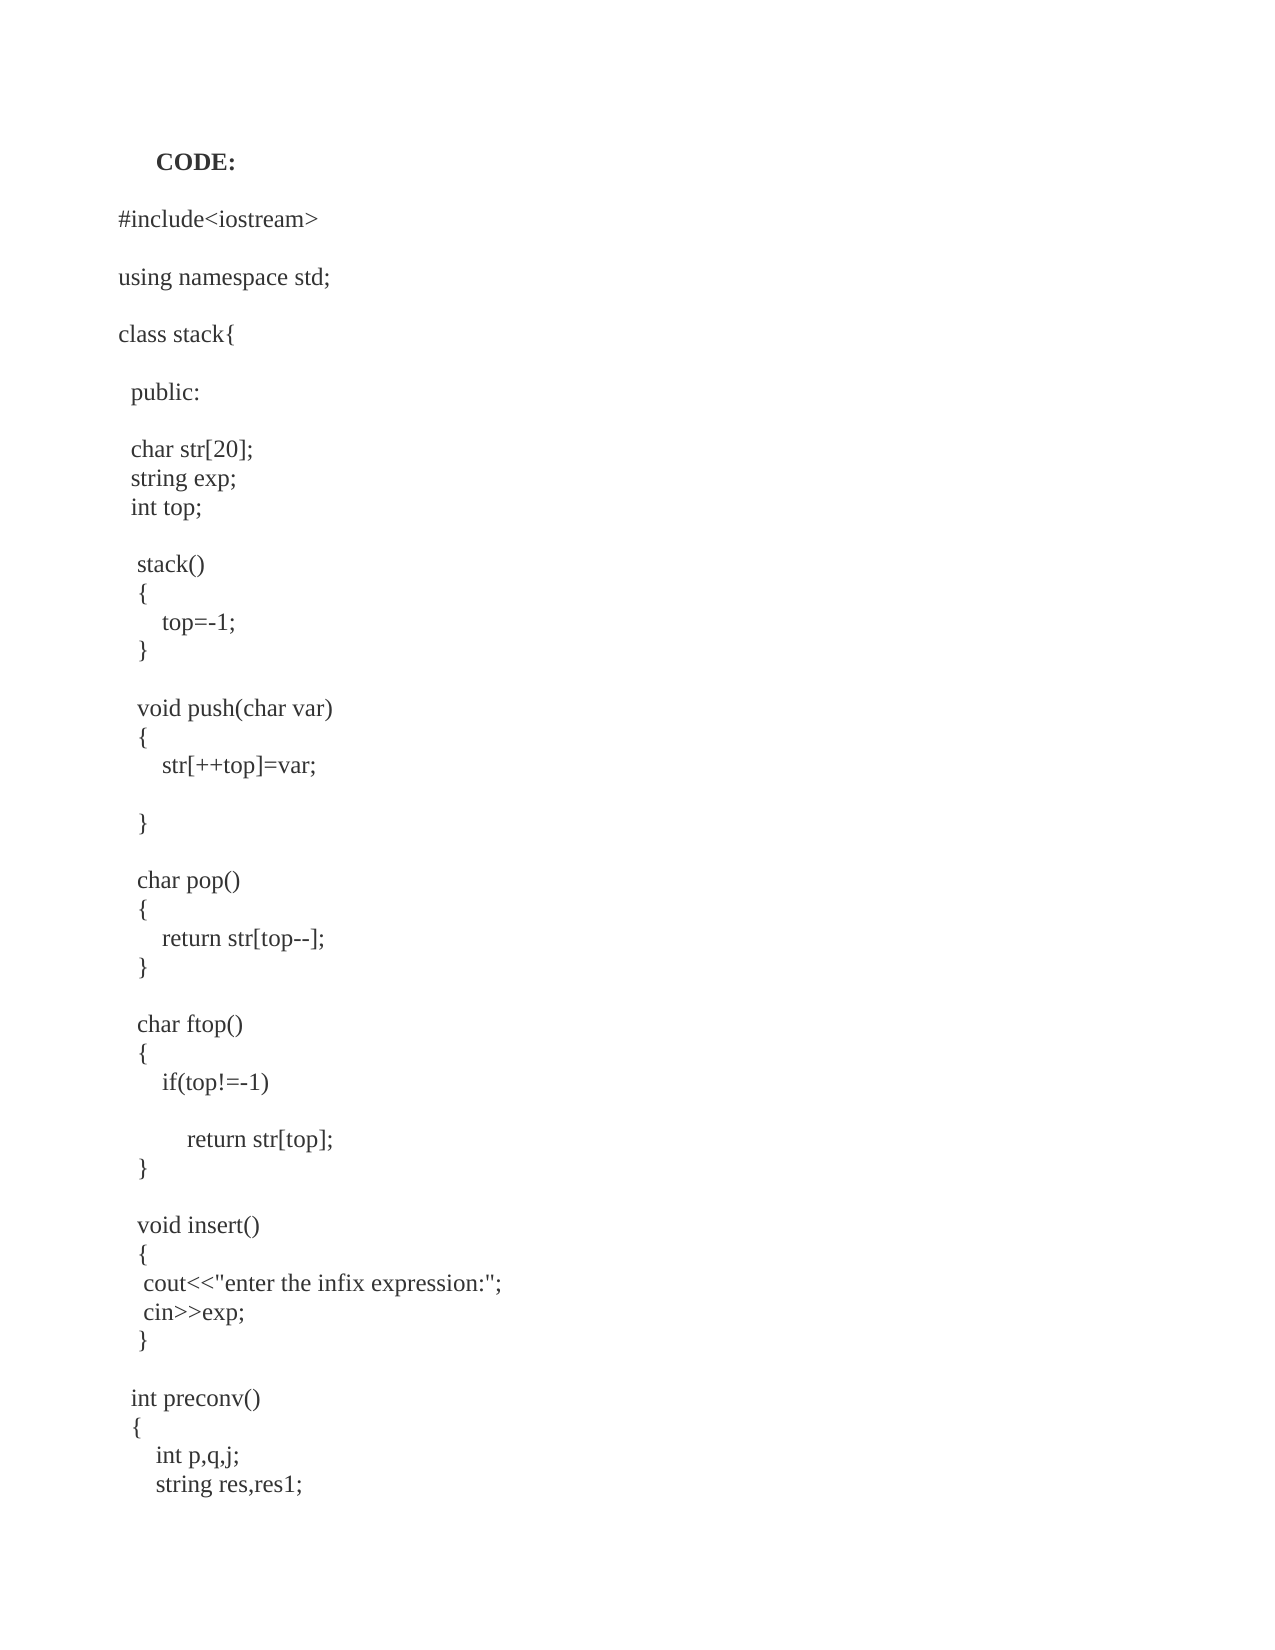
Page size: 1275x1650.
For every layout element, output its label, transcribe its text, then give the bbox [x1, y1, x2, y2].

text string res,res1; [118, 1469, 1157, 1498]
text if(top!=-1) [118, 1067, 1157, 1096]
text cout<<"enter the infix expression:"; [118, 1268, 1157, 1297]
text { [118, 894, 1157, 923]
text stack() [118, 549, 1157, 578]
text void push(char var) [118, 693, 1157, 722]
text CODE: [118, 147, 1157, 176]
text } [118, 636, 1157, 664]
text top=-1; [118, 607, 1157, 636]
text int top; [118, 492, 1157, 521]
text return str[top--]; [118, 923, 1157, 952]
text { [118, 578, 1157, 607]
text void insert() [118, 1211, 1157, 1239]
text using namespace std; [118, 262, 1157, 291]
text string exp; [118, 463, 1157, 492]
text } [118, 808, 1157, 837]
text public: [118, 377, 1157, 406]
text str[++top]=var; [118, 751, 1157, 779]
text cin>>exp; [118, 1297, 1157, 1326]
text } [118, 952, 1157, 981]
text char pop() [118, 866, 1157, 894]
text char ftop() [118, 1009, 1157, 1038]
text { [118, 1038, 1157, 1067]
text return str[top]; [118, 1124, 1157, 1153]
text { [118, 1412, 1157, 1441]
text #include<iostream> [118, 204, 1157, 233]
text } [118, 1326, 1157, 1354]
text { [118, 1239, 1157, 1268]
text } [118, 1153, 1157, 1182]
text class stack{ [118, 319, 1157, 348]
text char str[20]; [118, 434, 1157, 463]
text int preconv() [118, 1383, 1157, 1412]
text { [118, 722, 1157, 751]
text int p,q,j; [118, 1441, 1157, 1469]
